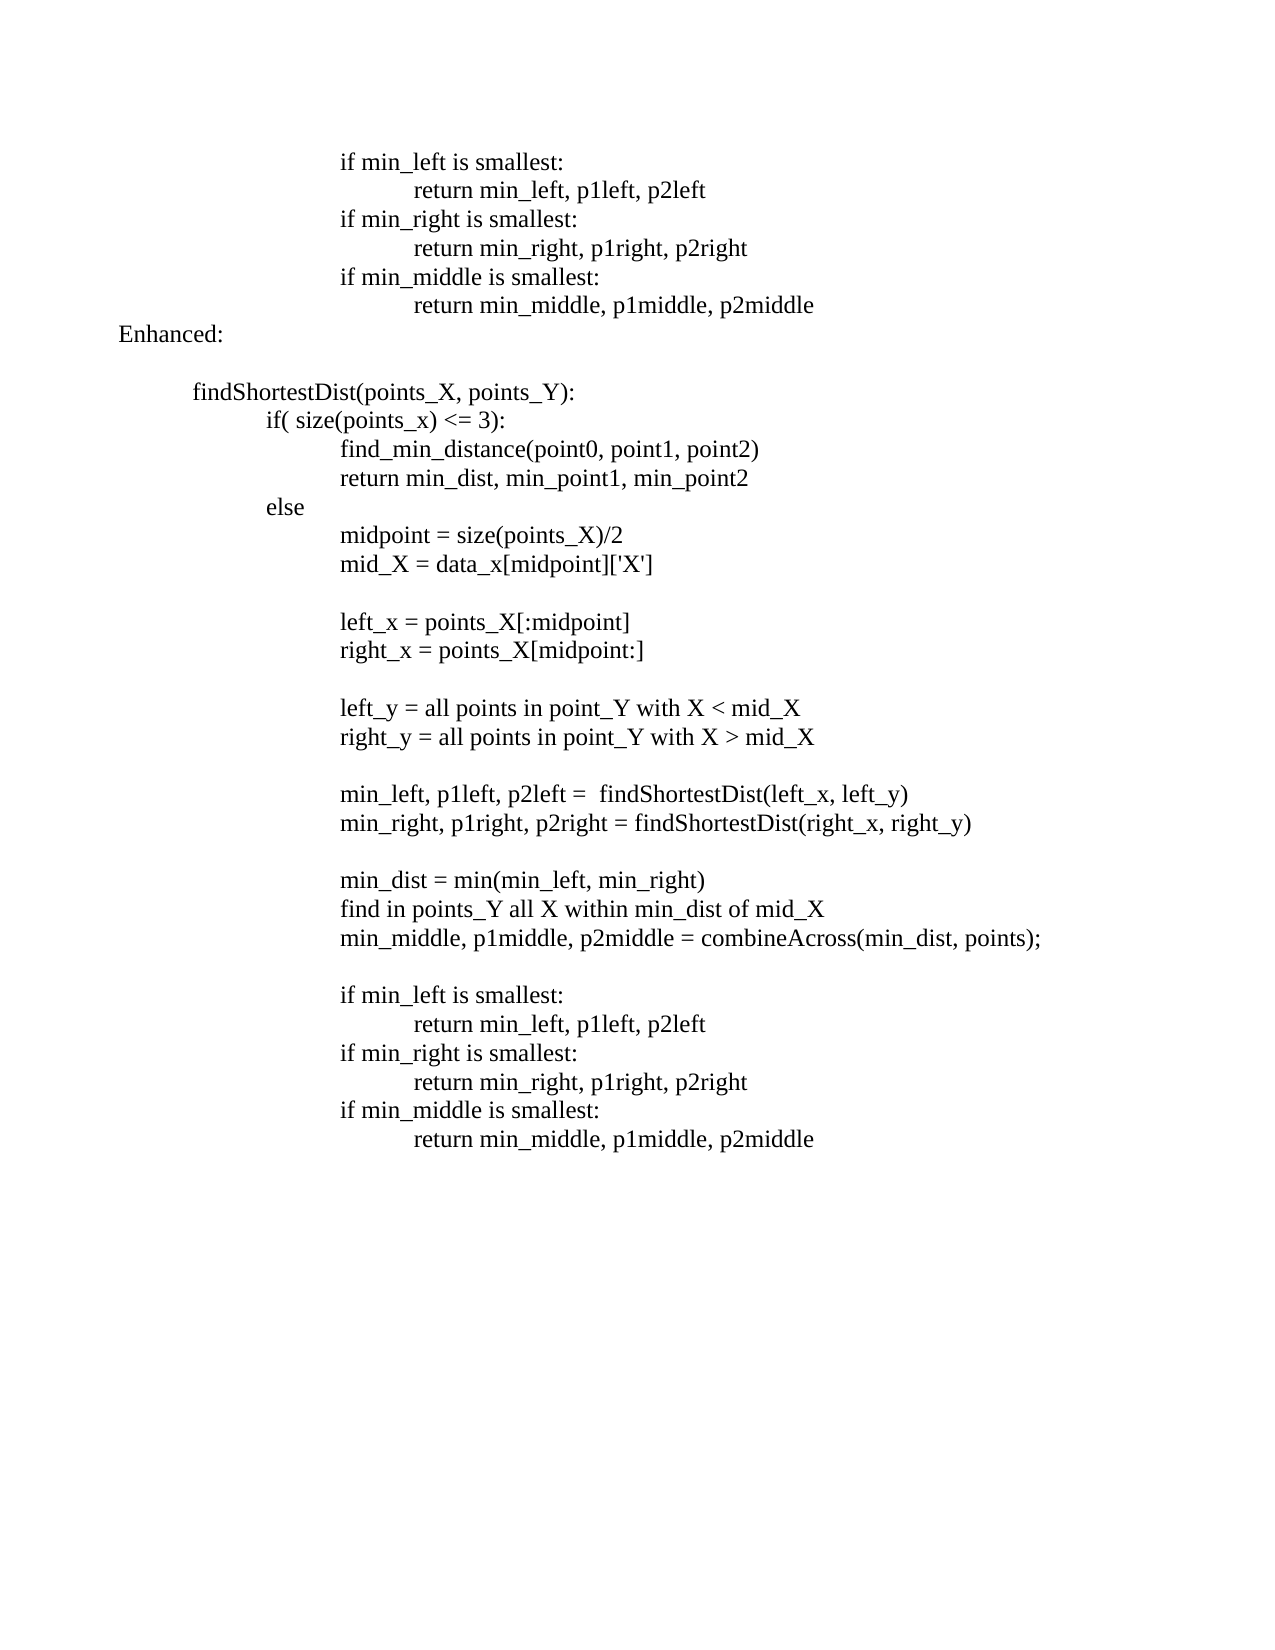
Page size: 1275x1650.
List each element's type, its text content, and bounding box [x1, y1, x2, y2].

text return min_left, p1left, p2left [118, 176, 1157, 204]
text left_x = points_X[:midpoint] [118, 607, 1157, 636]
text return min_left, p1left, p2left [118, 1009, 1157, 1038]
text return min_middle, p1middle, p2middle [118, 291, 1157, 319]
text min_dist = min(min_left, min_right) [118, 866, 1157, 894]
text else [118, 492, 1157, 521]
text return min_dist, min_point1, min_point2 [118, 463, 1157, 492]
text Enhanced: [118, 319, 1157, 348]
text min_left, p1left, p2left = findShortestDist(left_x, left_y) [118, 779, 1157, 808]
text find_min_distance(point0, point1, point2) [118, 434, 1157, 463]
text right_y = all points in point_Y with X > mid_X [118, 722, 1157, 751]
text left_y = all points in point_Y with X < mid_X [118, 693, 1157, 722]
text return min_right, p1right, p2right [118, 1067, 1157, 1096]
text if min_right is smallest: [118, 204, 1157, 233]
text right_x = points_X[midpoint:] [118, 636, 1157, 664]
text if min_left is smallest: [118, 147, 1157, 176]
text mid_X = data_x[midpoint]['X'] [118, 549, 1157, 578]
text min_right, p1right, p2right = findShortestDist(right_x, right_y) [118, 808, 1157, 837]
text return min_right, p1right, p2right [118, 233, 1157, 262]
text if( size(points_x) <= 3): [118, 406, 1157, 434]
text min_middle, p1middle, p2middle = combineAcross(min_dist, points); [118, 923, 1157, 952]
text find in points_Y all X within min_dist of mid_X [118, 894, 1157, 923]
text return min_middle, p1middle, p2middle [118, 1124, 1157, 1153]
text midpoint = size(points_X)/2 [118, 521, 1157, 549]
text if min_right is smallest: [118, 1038, 1157, 1067]
text if min_left is smallest: [118, 981, 1157, 1009]
text findShortestDist(points_X, points_Y): [118, 377, 1157, 406]
text if min_middle is smallest: [118, 262, 1157, 291]
text if min_middle is smallest: [118, 1096, 1157, 1124]
